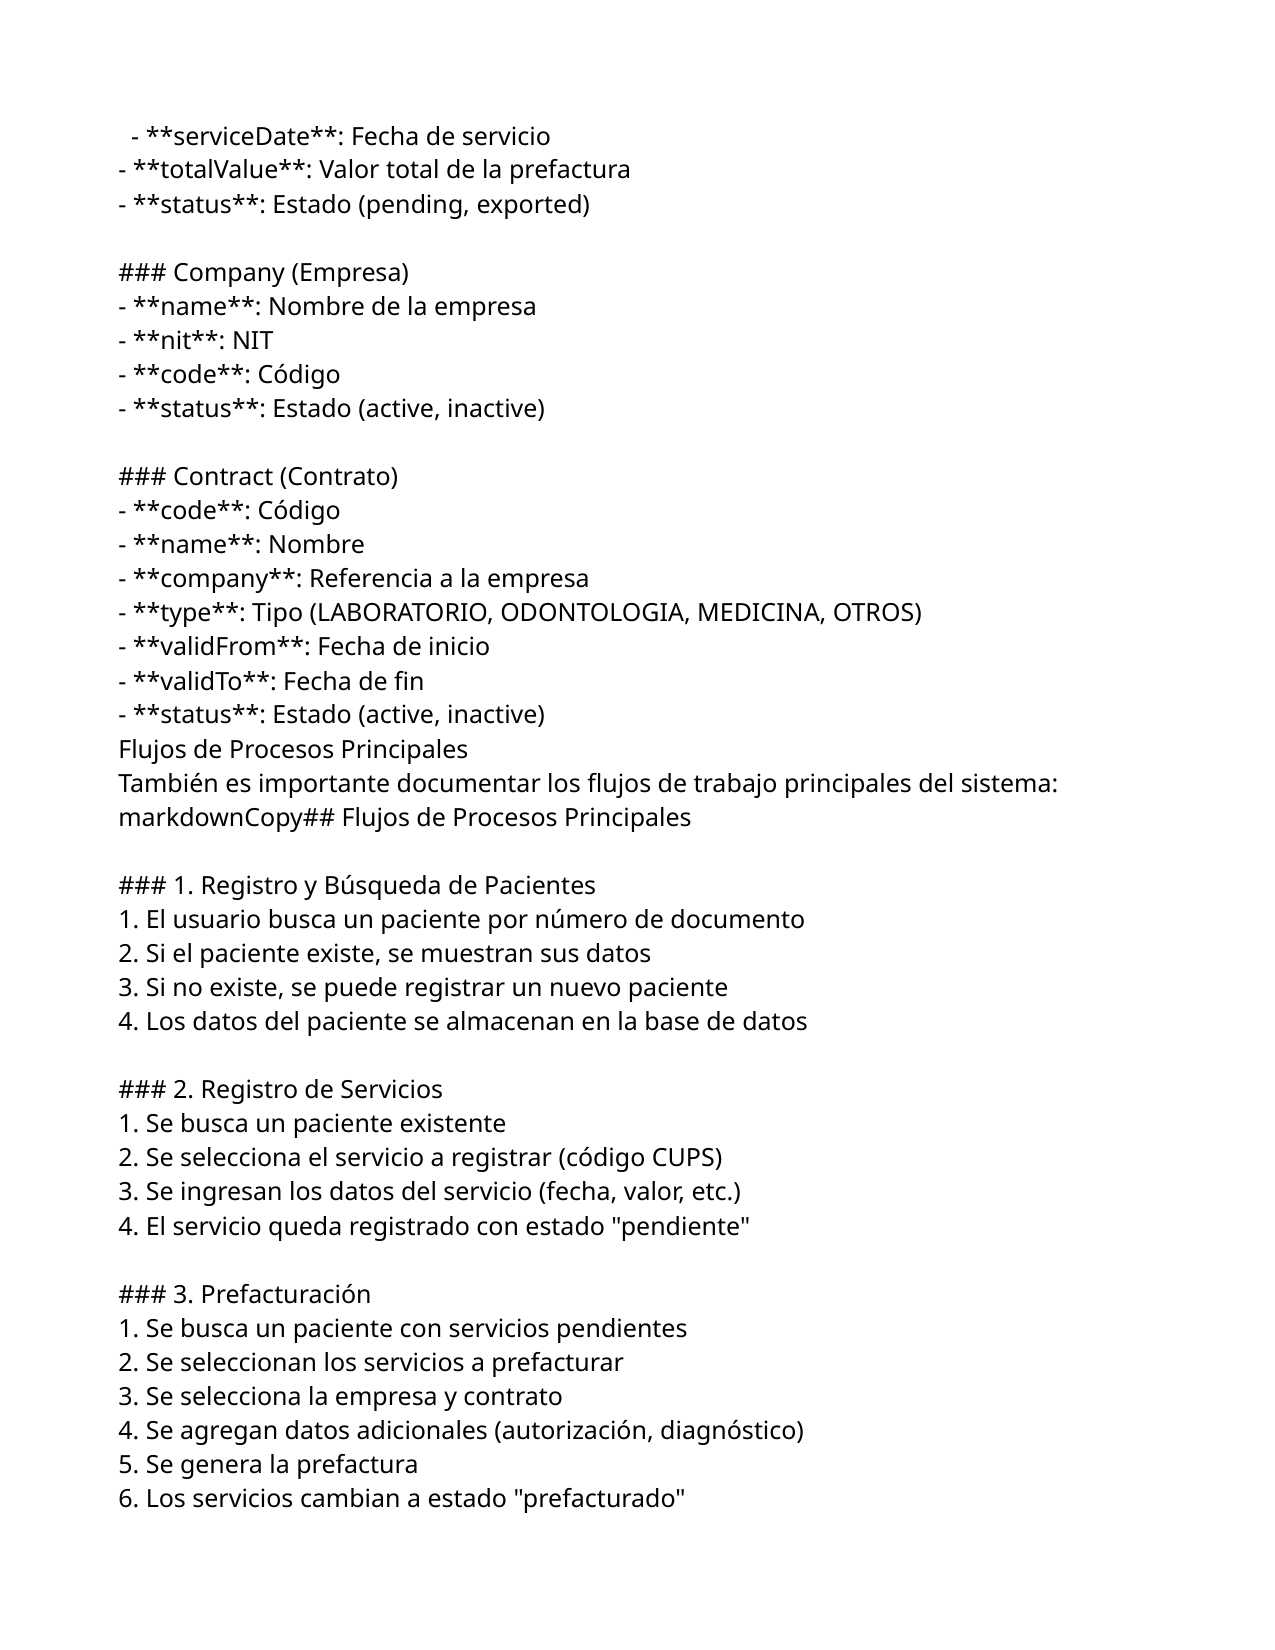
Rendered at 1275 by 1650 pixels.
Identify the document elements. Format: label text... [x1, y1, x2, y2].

text - **nit**: NIT [118, 322, 1157, 357]
text - **status**: Estado (active, inactive) [118, 697, 1157, 731]
text 2. Si el paciente existe, se muestran sus datos [118, 936, 1157, 970]
text - **totalValue**: Valor total de la prefactura [118, 152, 1157, 186]
text - **serviceDate**: Fecha de servicio [118, 118, 1157, 152]
text 4. Los datos del paciente se almacenan en la base de datos [118, 1004, 1157, 1038]
text - **validFrom**: Fecha de inicio [118, 629, 1157, 663]
text - **status**: Estado (pending, exported) [118, 186, 1157, 220]
text ### Contract (Contrato) [118, 459, 1157, 493]
text También es importante documentar los flujos de trabajo principales del sistema: [118, 765, 1157, 799]
text - **name**: Nombre de la empresa [118, 288, 1157, 322]
text - **code**: Código [118, 357, 1157, 391]
text Flujos de Procesos Principales [118, 731, 1157, 765]
text 2. Se selecciona el servicio a registrar (código CUPS) [118, 1140, 1157, 1174]
text 6. Los servicios cambian a estado "prefacturado" [118, 1481, 1157, 1515]
text 3. Se ingresan los datos del servicio (fecha, valor, etc.) [118, 1174, 1157, 1208]
text 4. Se agregan datos adicionales (autorización, diagnóstico) [118, 1412, 1157, 1447]
text 1. Se busca un paciente con servicios pendientes [118, 1310, 1157, 1344]
text - **company**: Referencia a la empresa [118, 561, 1157, 595]
text ### 1. Registro y Búsqueda de Pacientes [118, 867, 1157, 902]
text - **type**: Tipo (LABORATORIO, ODONTOLOGIA, MEDICINA, OTROS) [118, 595, 1157, 629]
text 1. El usuario busca un paciente por número de documento [118, 902, 1157, 936]
text 3. Si no existe, se puede registrar un nuevo paciente [118, 970, 1157, 1004]
text - **code**: Código [118, 493, 1157, 527]
text ### Company (Empresa) [118, 254, 1157, 288]
text ### 2. Registro de Servicios [118, 1072, 1157, 1106]
text 3. Se selecciona la empresa y contrato [118, 1378, 1157, 1412]
text - **validTo**: Fecha de fin [118, 663, 1157, 697]
text 1. Se busca un paciente existente [118, 1106, 1157, 1140]
text 4. El servicio queda registrado con estado "pendiente" [118, 1208, 1157, 1242]
text ### 3. Prefacturación [118, 1276, 1157, 1310]
text - **name**: Nombre [118, 527, 1157, 561]
text 5. Se genera la prefactura [118, 1447, 1157, 1481]
text 2. Se seleccionan los servicios a prefacturar [118, 1344, 1157, 1378]
text markdownCopy## Flujos de Procesos Principales [118, 799, 1157, 833]
text - **status**: Estado (active, inactive) [118, 391, 1157, 425]
